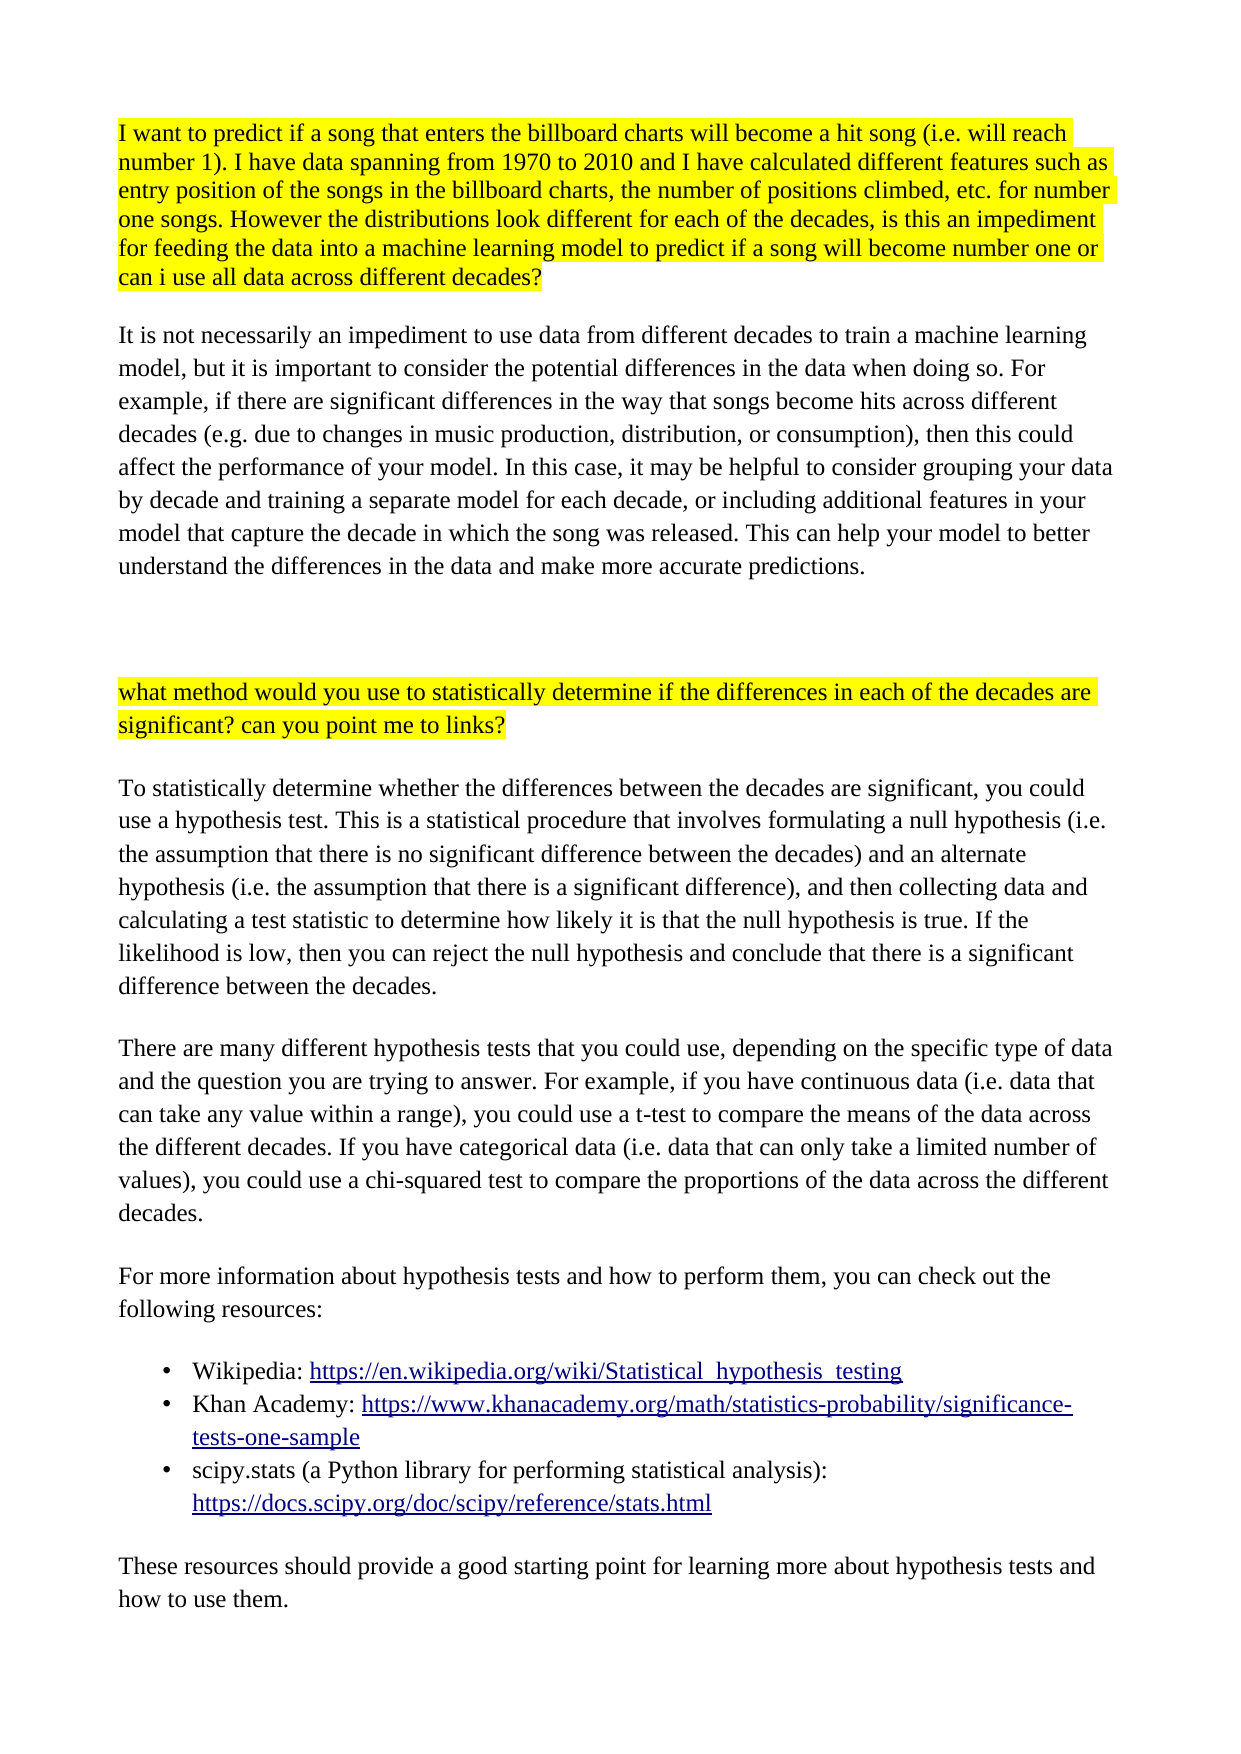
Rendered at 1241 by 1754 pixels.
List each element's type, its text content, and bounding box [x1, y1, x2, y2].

text what method would you use to statistically determine if the differences in each of the decades are significant? can you point me to links? [118, 677, 1122, 739]
text For more information about hypothesis tests and how to perform them, you can check out the following resources: [118, 1261, 1122, 1323]
text To statistically determine whether the differences between the decades are significant, you could use a hypothesis test. This is a statistical procedure that involves formulating a null hypothesis (i.e. the assumption that there is no significant difference between the decades) and an alternate hypothesis (i.e. the assumption that there is a significant difference), and then collecting data and calculating a test statistic to determine how likely it is that the null hypothesis is true. If the likelihood is low, then you can reject the null hypothesis and conclude that there is a significant difference between the decades. [118, 773, 1122, 999]
text These resources should provide a good starting point for learning more about hypothesis tests and how to use them. [118, 1551, 1122, 1613]
text It is not necessarily an impediment to use data from different decades to train a machine learning model, but it is important to consider the potential differences in the data when doing so. For example, if there are significant differences in the way that songs become hits across different decades (e.g. due to changes in music production, distribution, or consumption), then this could affect the performance of your model. In this case, it may be helpful to consider grouping your data by decade and training a separate model for each decade, or including additional features in your model that capture the decade in which the song was released. This can help your model to better understand the differences in the data and make more accurate predictions. [118, 320, 1122, 580]
text I want to predict if a song that enters the billboard charts will become a hit song (i.e. will reach number 1). I have data spanning from 1970 to 2010 and I have calculated different features such as entry position of the songs in the billboard charts, the number of positions climbed, etc. for number one songs. However the distributions look different for each of the decades, is this an impediment for feeding the data into a machine learning model to predict if a song will become number one or can i use all data across different decades? [118, 118, 1122, 291]
text There are many different hypothesis tests that you could use, depending on the specific type of data and the question you are trying to answer. For example, if you have continuous data (i.e. data that can take any value within a range), you could use a t-test to compare the means of the data across the different decades. If you have categorical data (i.e. data that can only take a limited number of values), you could use a chi-squared test to compare the proportions of the data across the different decades. [118, 1033, 1122, 1227]
list scipy.stats (a Python library for performing statistical analysis): https://docs.scipy.org/doc/scipy/reference/stats.html [162, 1455, 1122, 1517]
list Wikipedia: https://en.wikipedia.org/wiki/Statistical_hypothesis_testing [162, 1356, 1122, 1385]
list Khan Academy: https://www.khanacademy.org/math/statistics-probability/significance-tests-one-sample [162, 1389, 1122, 1451]
